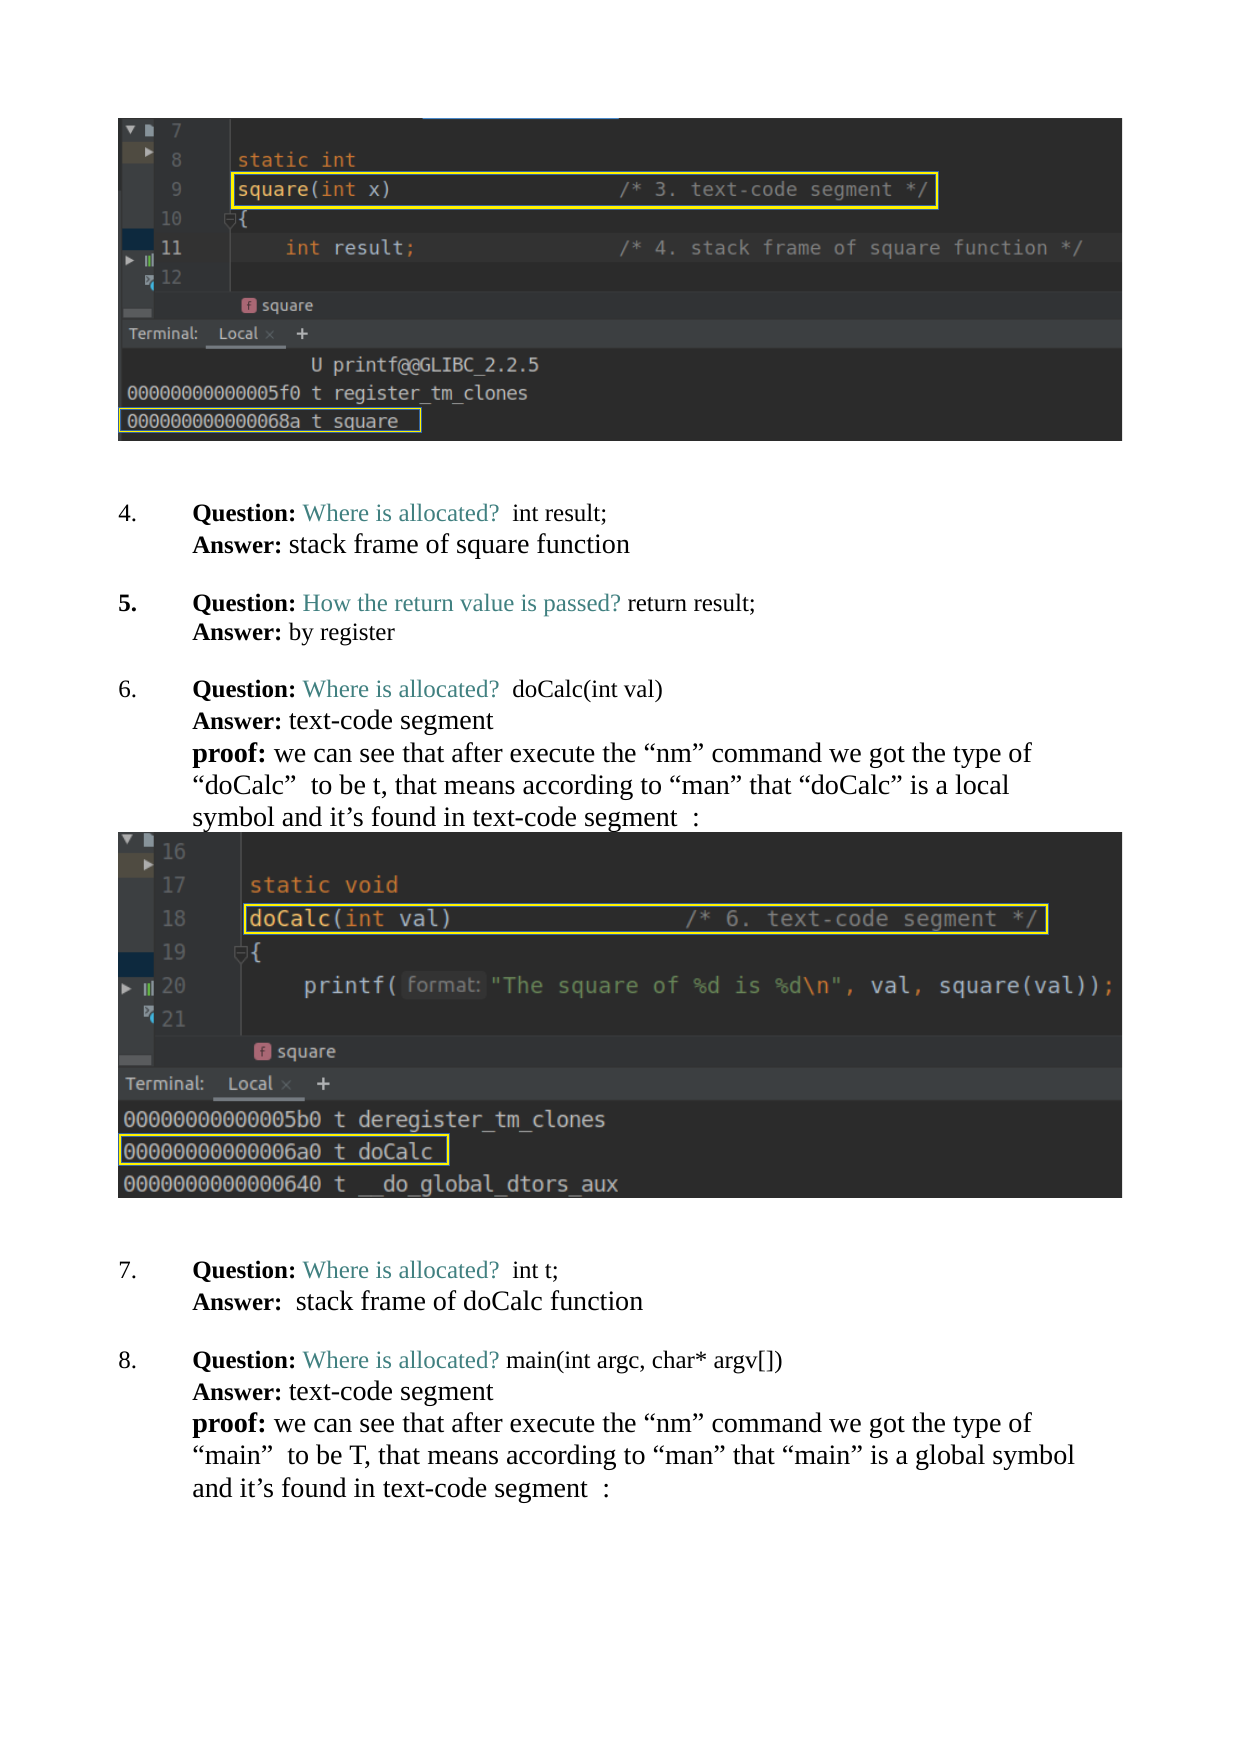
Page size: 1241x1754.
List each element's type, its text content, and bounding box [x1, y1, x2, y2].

text Answer: stack frame of doCalc function [118, 1284, 1122, 1316]
picture [118, 118, 1123, 441]
text Answer: by register [118, 617, 1122, 646]
picture [122, 1137, 446, 1162]
text Answer: text-code segment [118, 703, 1122, 736]
text 7. Question: Where is allocated? int t; [118, 1255, 1122, 1284]
text 6. Question: Where is allocated? doCalc(int val) [118, 674, 1122, 703]
text proof: we can see that after execute the “nm” command we got the type of “doCalc” to be t, that means according to “man” that “doCalc” is a local symbol and it’s found in text-code segment : [118, 736, 1122, 832]
picture [118, 832, 1123, 1198]
text 4. Question: Where is allocated? int result; [118, 498, 1122, 527]
text 8. Question: Where is allocated? main(int argc, char* argv[]) [118, 1345, 1122, 1374]
text 5. Question: How the return value is passed? return result; [118, 588, 1122, 617]
picture [121, 410, 419, 430]
text proof: we can see that after execute the “nm” command we got the type of “main” to be T, that means according to “man” that “main” is a global symbol and it’s found in text-code segment : [118, 1406, 1122, 1503]
text Answer: stack frame of square function [118, 527, 1122, 559]
text Answer: text-code segment [118, 1374, 1122, 1406]
